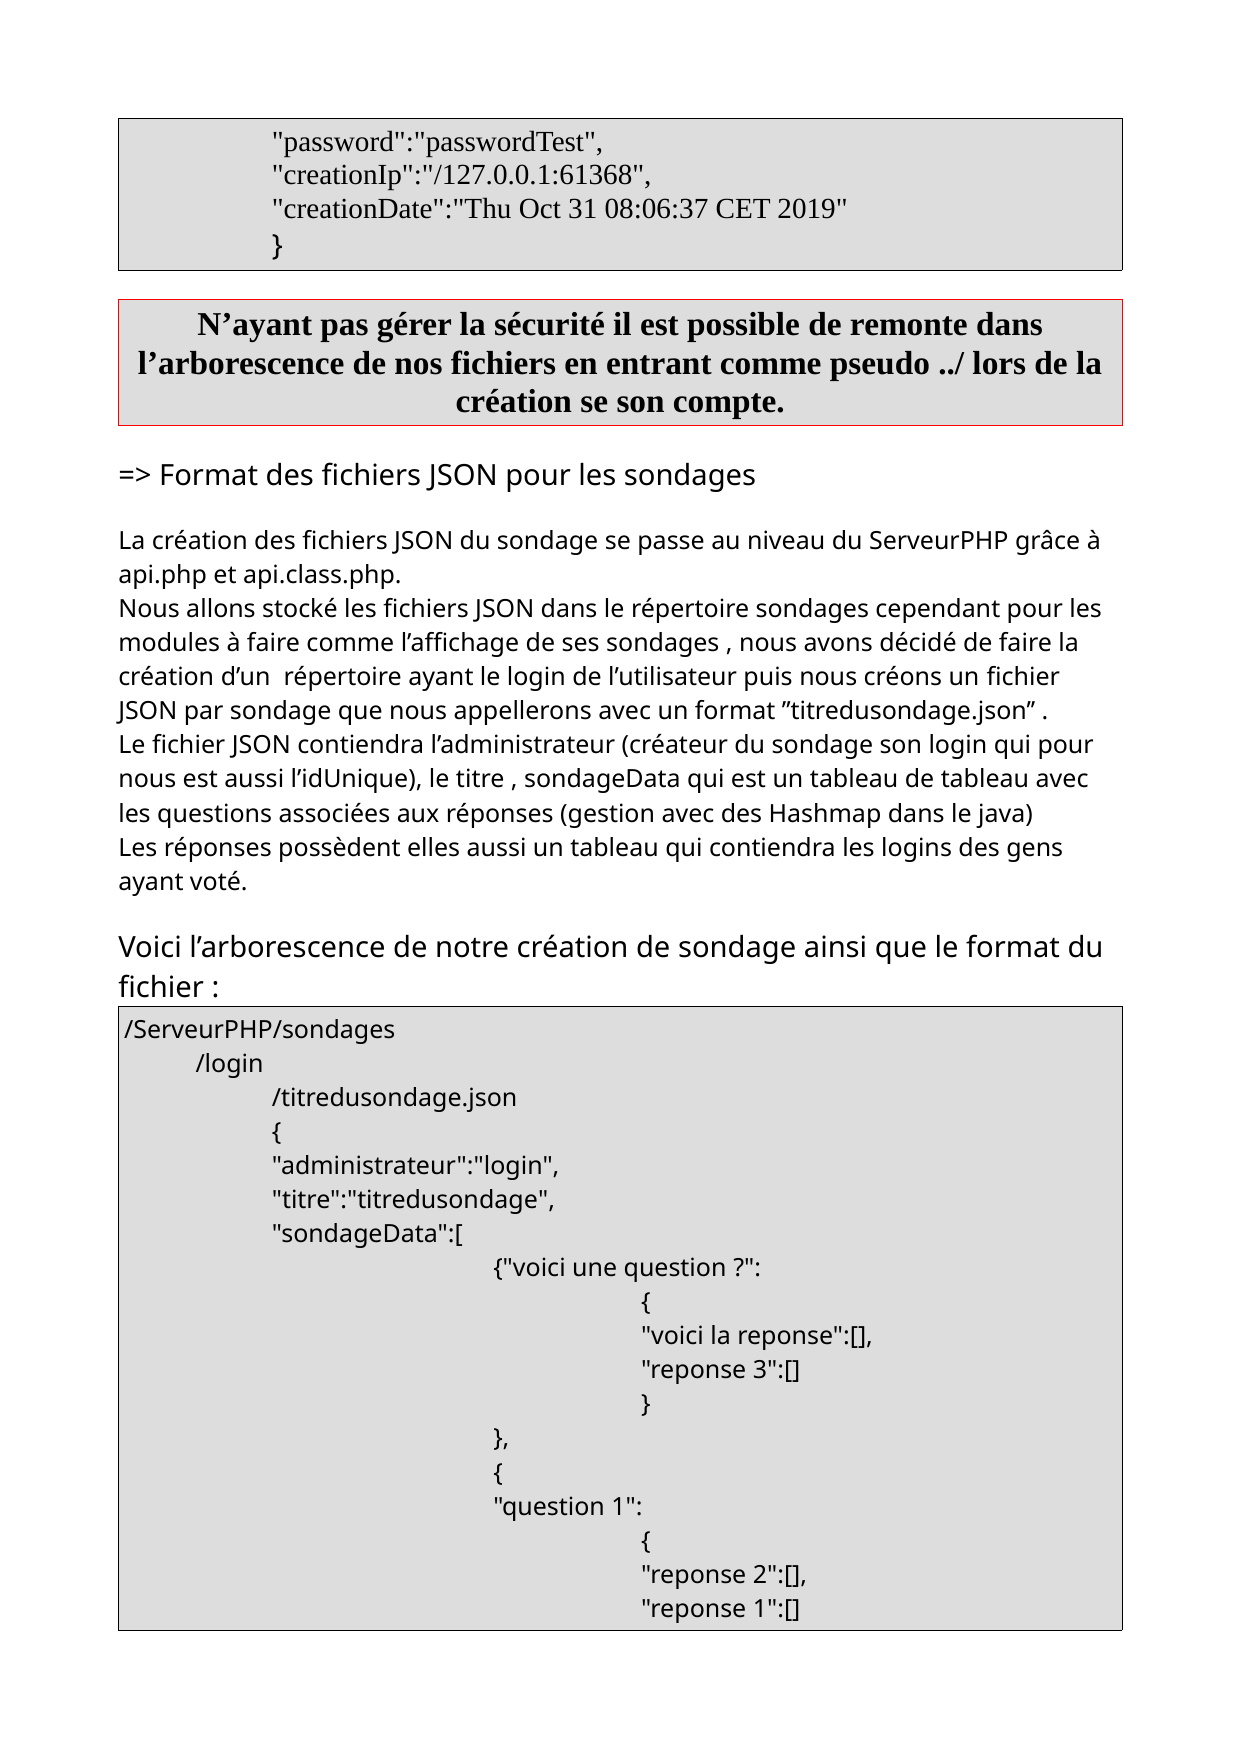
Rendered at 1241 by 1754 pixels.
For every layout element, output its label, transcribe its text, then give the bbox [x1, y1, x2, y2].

text Le fichier JSON contiendra l’administrateur (créateur du sondage son login qui pour nous est aussi l’idUnique), le titre , sondageData qui est un tableau de tableau avec les questions associées aux réponses (gestion avec des Hashmap dans le java) [118, 727, 1122, 829]
table_header /ServeurPHP/sondages /login /titredusondage.json { "administrateur":"login", "titre":"titredusondage", "sondageData":[ {"voici une question ?": { "voici la reponse":[], "reponse 3":[] } }, { "question 1": { "reponse 2":[], "reponse 1":[] [119, 1007, 1122, 1630]
text La création des fichiers JSON du sondage se passe au niveau du ServeurPHP grâce à api.php et api.class.php. [118, 523, 1122, 591]
text Nous allons stocké les fichiers JSON dans le répertoire sondages cependant pour les modules à faire comme l’affichage de ses sondages , nous avons décidé de faire la création d’un répertoire ayant le login de l’utilisateur puis nous créons un fichier JSON par sondage que nous appellerons avec un format ’’titredusondage.json’’ . [118, 591, 1122, 727]
text => Format des fichiers JSON pour les sondages [118, 454, 1122, 494]
table_header N’ayant pas gérer la sécurité il est possible de remonte dans l’arborescence de nos fichiers en entrant comme pseudo ../ lors de la création se son compte. [119, 300, 1122, 425]
text Les réponses possèdent elles aussi un tableau qui contiendra les logins des gens ayant voté. [118, 829, 1122, 897]
text Voici l’arborescence de notre création de sondage ainsi que le format du fichier : [118, 926, 1122, 1006]
table_header "password":"passwordTest", "creationIp":"/127.0.0.1:61368", "creationDate":"Thu Oct 31 08:06:37 CET 2019" } [119, 119, 1122, 270]
